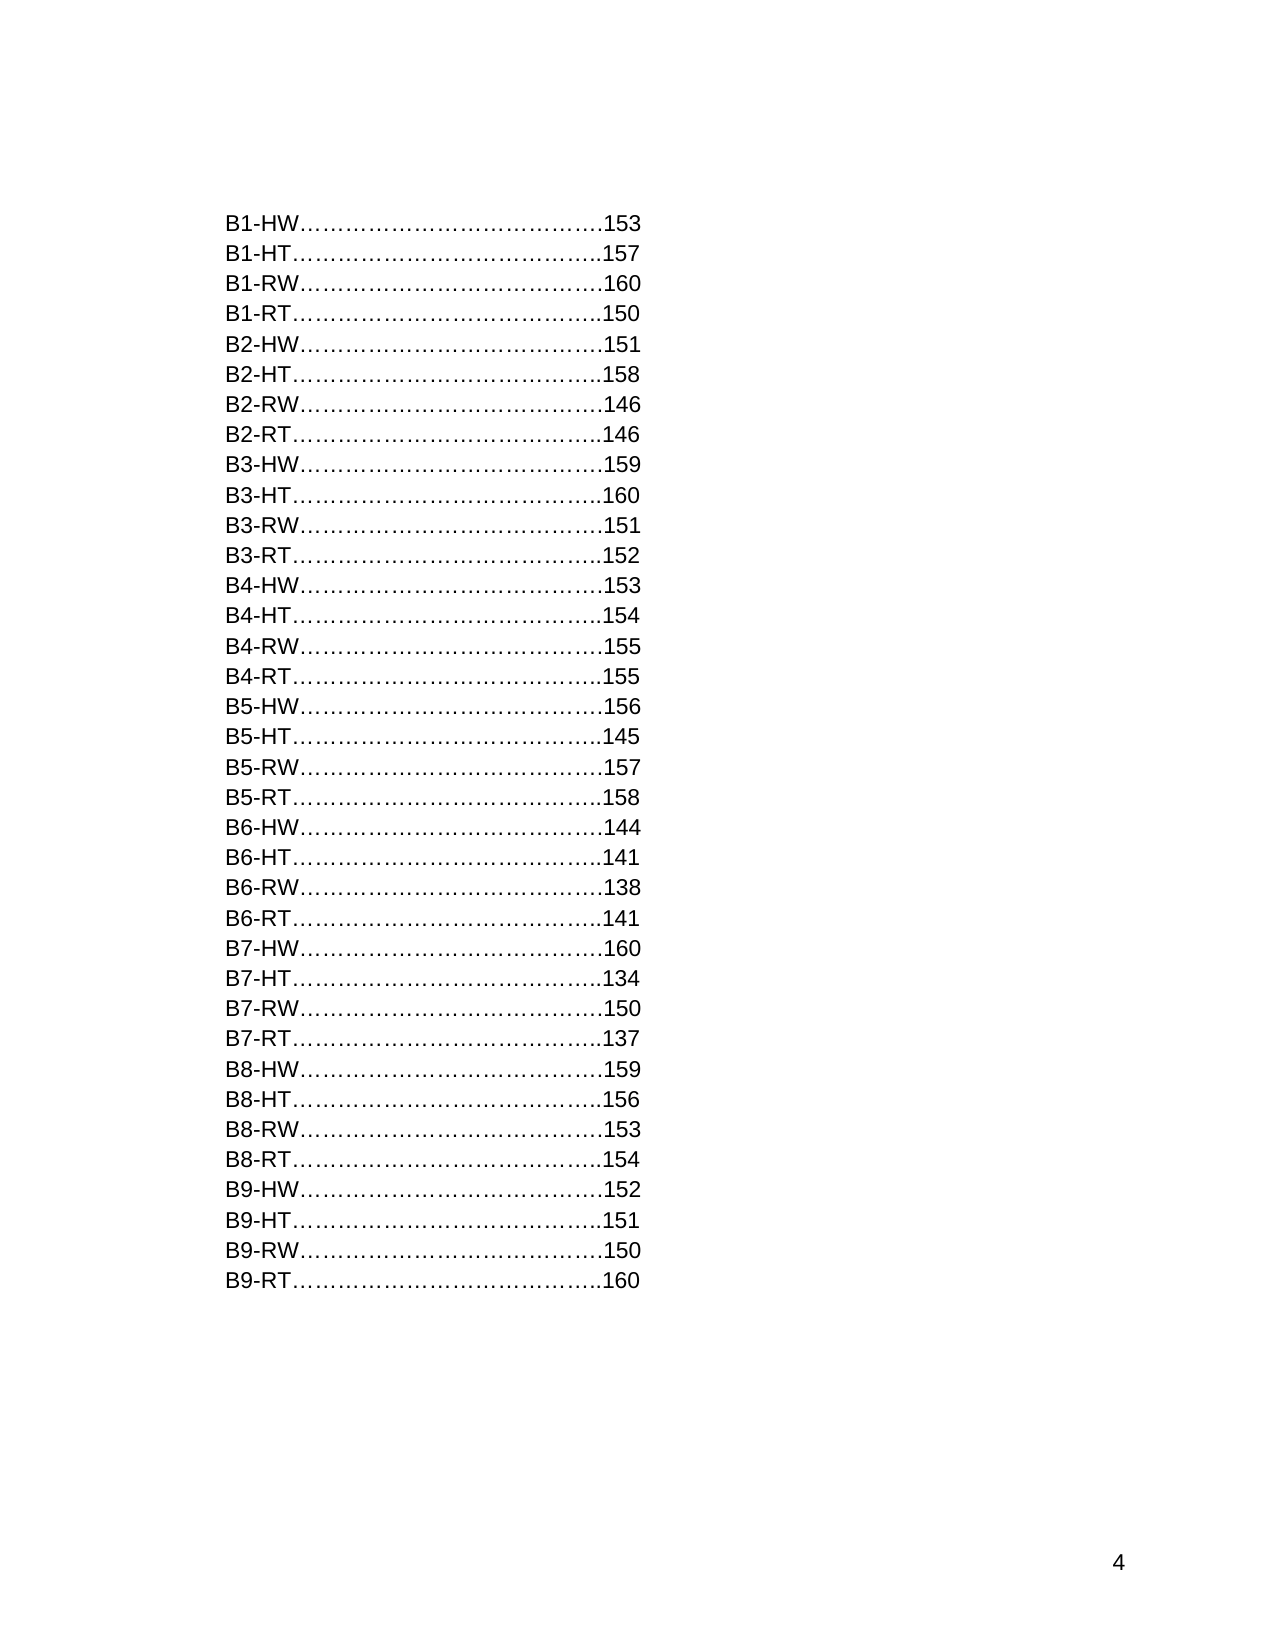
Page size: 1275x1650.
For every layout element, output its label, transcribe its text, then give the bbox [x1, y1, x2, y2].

text B2-HT…………………………………..158 [150, 361, 1125, 387]
text B6-HT…………………………………..141 [150, 844, 1125, 870]
text B3-RW………………………………….151 [150, 512, 1125, 538]
text B7-RW………………………………….150 [150, 995, 1125, 1021]
text B3-HW………………………………….159 [150, 451, 1125, 478]
text B1-RW………………………………….160 [150, 270, 1125, 296]
text B9-HT…………………………………..151 [150, 1207, 1125, 1233]
text B4-RW………………………………….155 [150, 633, 1125, 659]
text B9-RW………………………………….150 [150, 1237, 1125, 1263]
text B3-HT…………………………………..160 [150, 482, 1125, 508]
text B5-HT…………………………………..145 [150, 723, 1125, 749]
text B3-RT…………………………………..152 [150, 542, 1125, 568]
text B8-HW………………………………….159 [150, 1056, 1125, 1082]
text B6-RW………………………………….138 [150, 874, 1125, 901]
text B8-HT…………………………………..156 [150, 1086, 1125, 1112]
text B8-RW………………………………….153 [150, 1116, 1125, 1142]
text B4-RT…………………………………..155 [150, 663, 1125, 689]
text B5-RW………………………………….157 [150, 753, 1125, 780]
text B9-RT…………………………………..160 [150, 1267, 1125, 1293]
text B6-HW………………………………….144 [150, 814, 1125, 840]
text B2-HW………………………………….151 [150, 331, 1125, 357]
text B7-HW………………………………….160 [150, 935, 1125, 961]
text B1-RT…………………………………..150 [150, 300, 1125, 327]
text B7-HT…………………………………..134 [150, 965, 1125, 991]
text B1-HW………………………………….153 [150, 210, 1125, 236]
text B4-HW………………………………….153 [150, 572, 1125, 598]
text B2-RT…………………………………..146 [150, 421, 1125, 447]
text B9-HW………………………………….152 [150, 1176, 1125, 1203]
text B1-HT…………………………………..157 [150, 240, 1125, 266]
text B6-RT…………………………………..141 [150, 904, 1125, 931]
text B2-RW………………………………….146 [150, 391, 1125, 417]
text B5-RT…………………………………..158 [150, 784, 1125, 810]
text B5-HW………………………………….156 [150, 693, 1125, 719]
text B7-RT…………………………………..137 [150, 1025, 1125, 1052]
text B8-RT…………………………………..154 [150, 1146, 1125, 1172]
text B4-HT…………………………………..154 [150, 602, 1125, 629]
